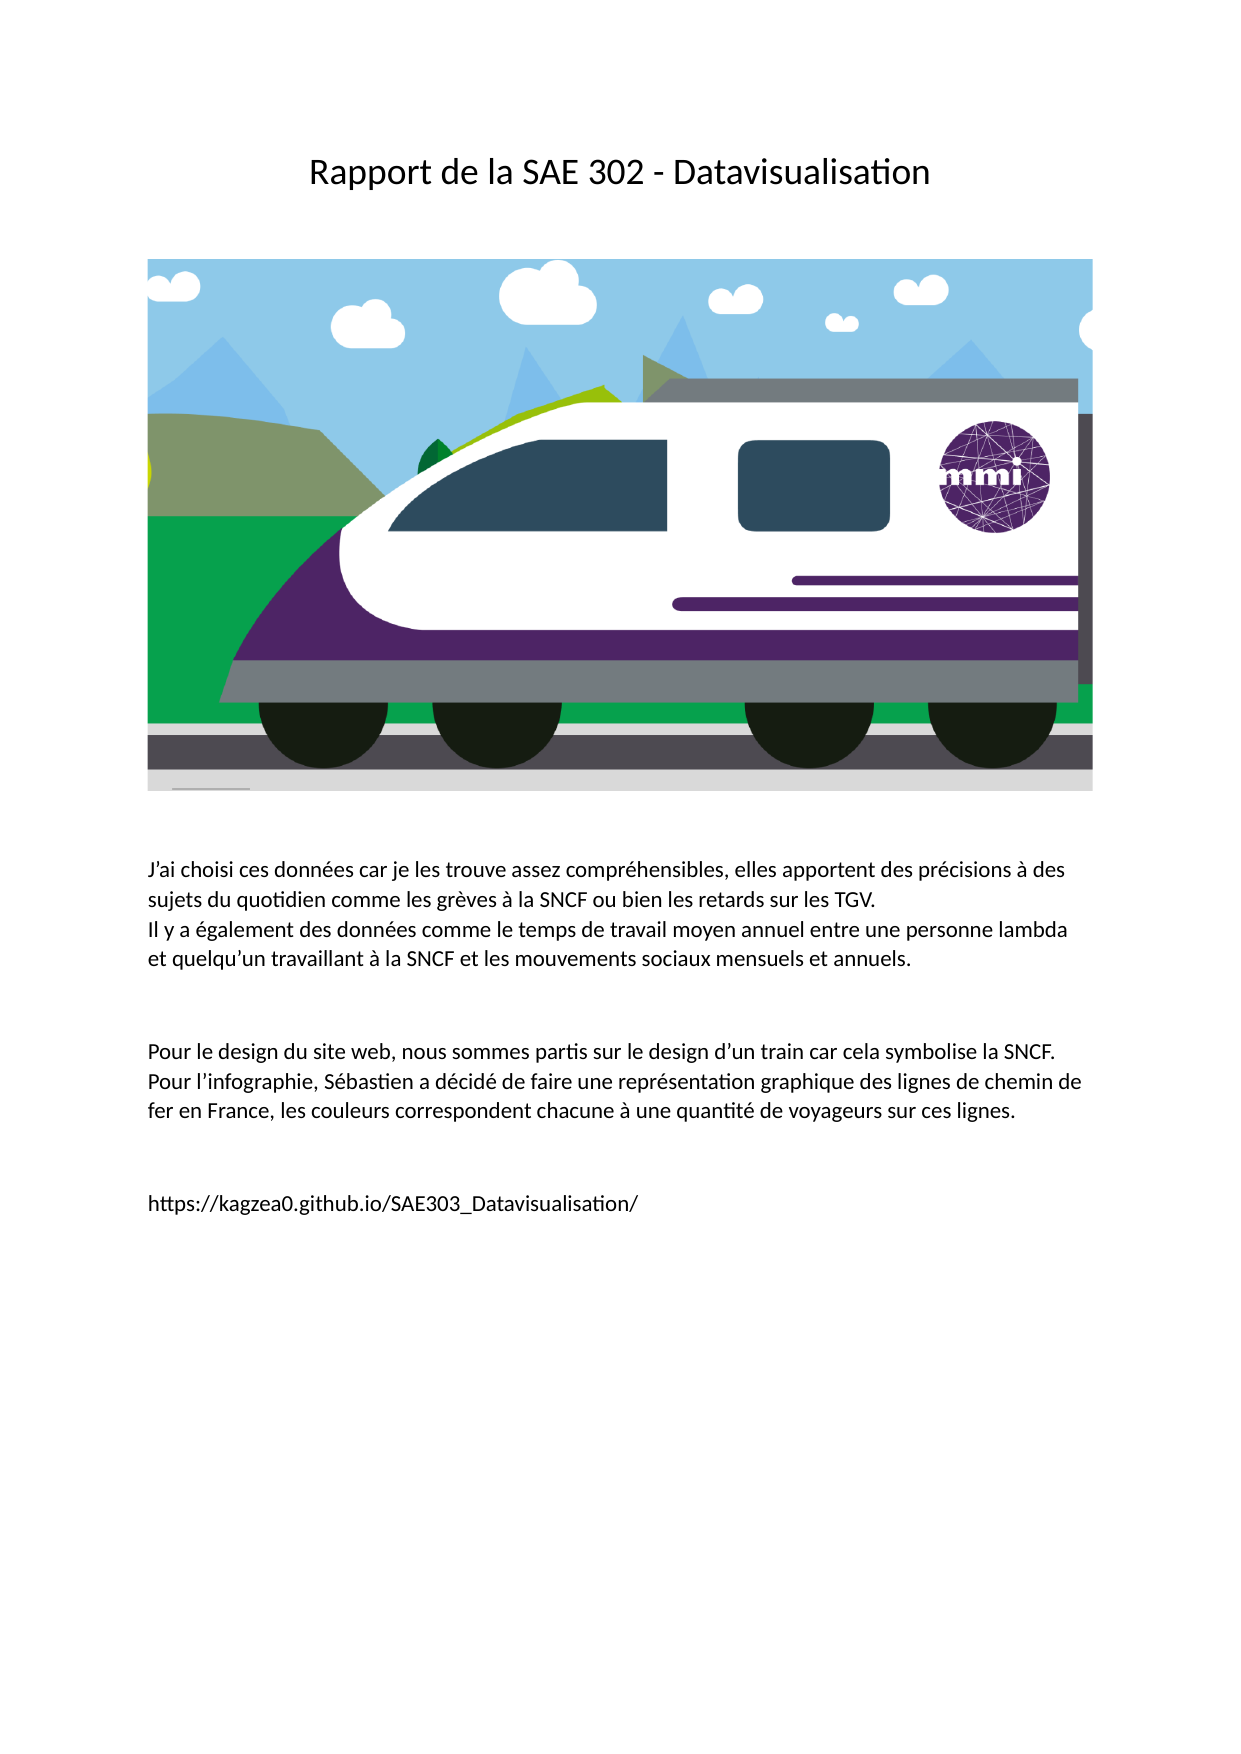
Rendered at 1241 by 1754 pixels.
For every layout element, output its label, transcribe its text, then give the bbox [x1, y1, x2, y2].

text J’ai choisi ces données car je les trouve assez compréhensibles, elles apportent des précisions à des sujets du quotidien comme les grèves à la SNCF ou bien les retards sur les TGV. Il y a également des données comme le temps de travail moyen annuel entre une personne lambda et quelqu’un travaillant à la SNCF et les mouvements sociaux mensuels et annuels. [148, 855, 1093, 972]
text https://kagzea0.github.io/SAE303_Datavisualisation/ [148, 1189, 1093, 1217]
text Rapport de la SAE 302 - Datavisualisation [148, 148, 1093, 193]
text Pour le design du site web, nous sommes partis sur le design d’un train car cela symbolise la SNCF. Pour l’infographie, Sébastien a décidé de faire une représentation graphique des lignes de chemin de fer en France, les couleurs correspondent chacune à une quantité de voyageurs sur ces lignes. [148, 1037, 1093, 1124]
